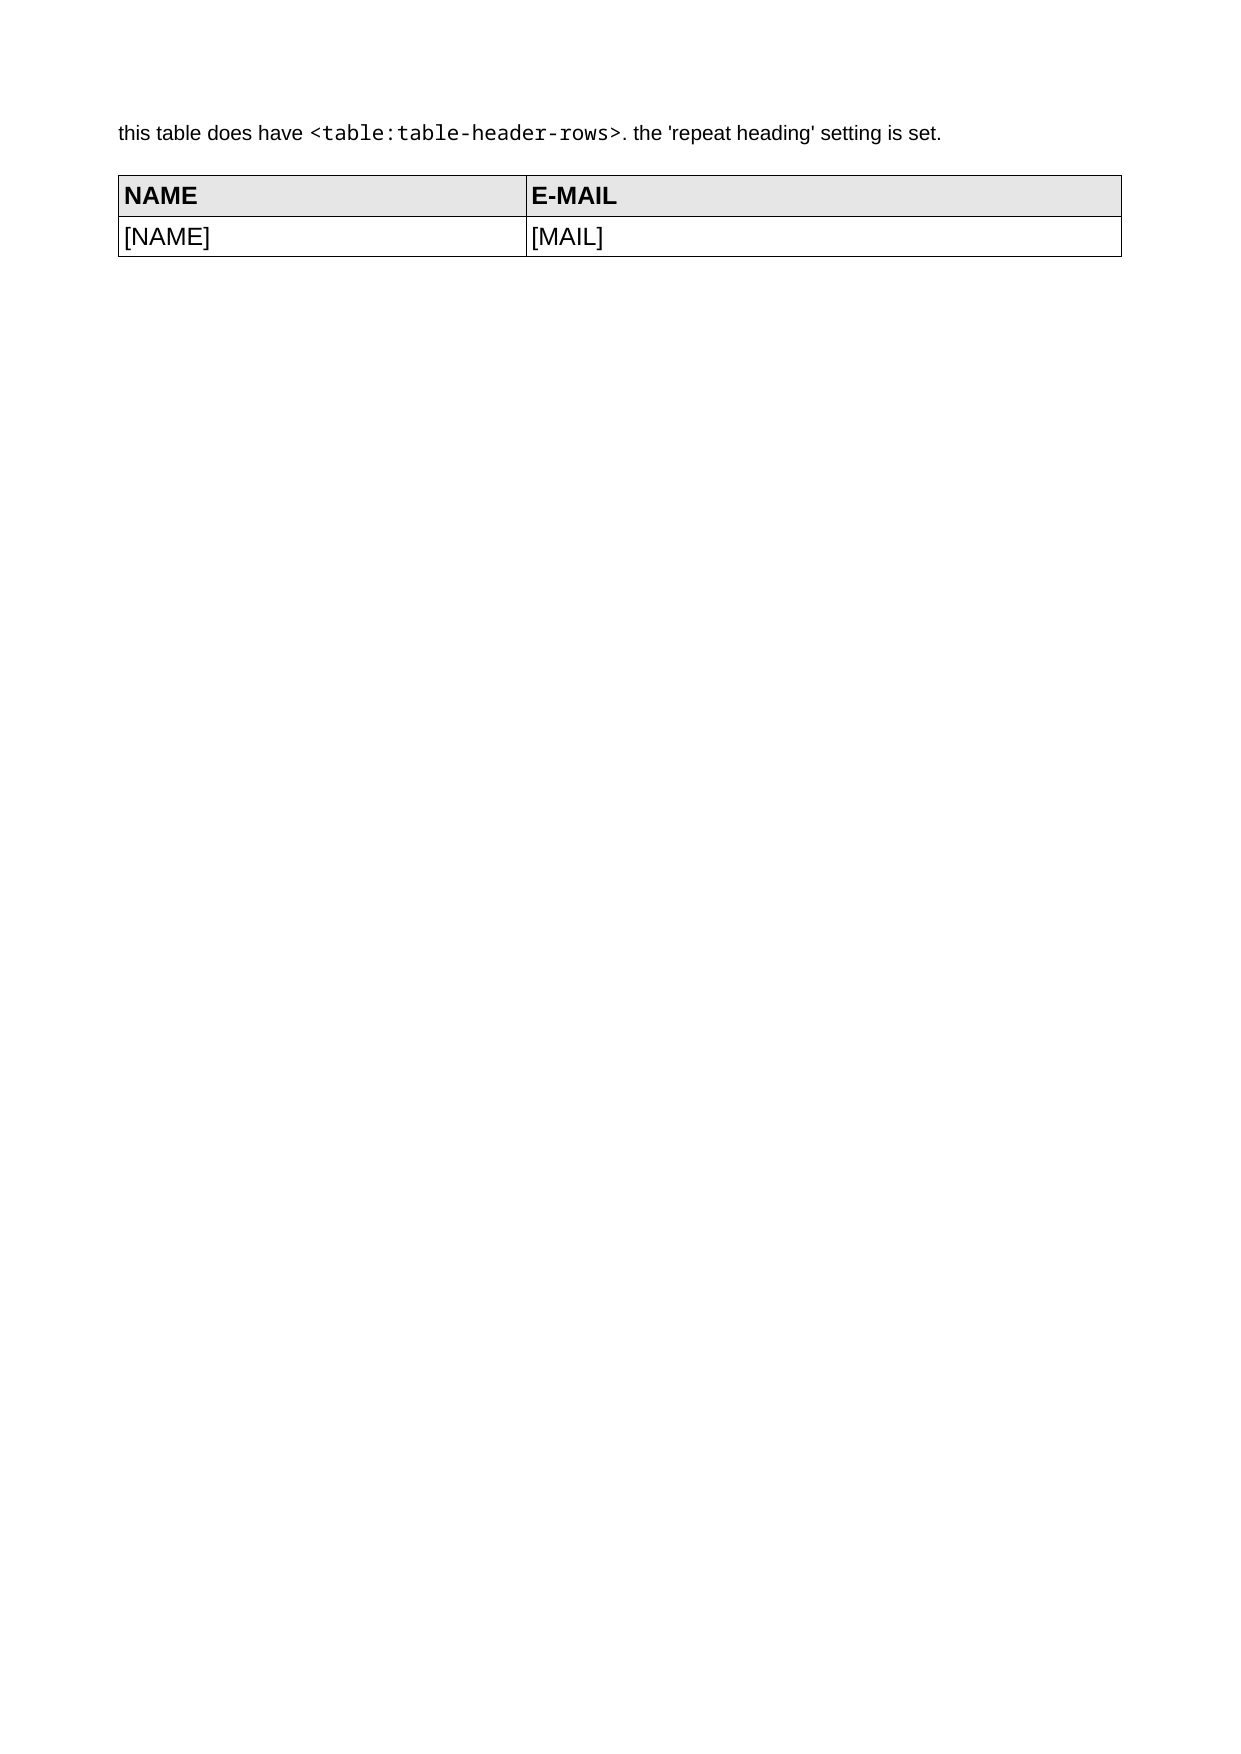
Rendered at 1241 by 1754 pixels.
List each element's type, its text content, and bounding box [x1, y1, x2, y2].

table_header E-MAIL [527, 176, 1121, 216]
text this table does have <table:table-header-rows>. the 'repeat heading' setting is set. [118, 118, 1122, 147]
table_cell [MAIL] [527, 217, 1121, 256]
table_header NAME [119, 176, 526, 216]
table_cell [NAME] [119, 217, 526, 256]
